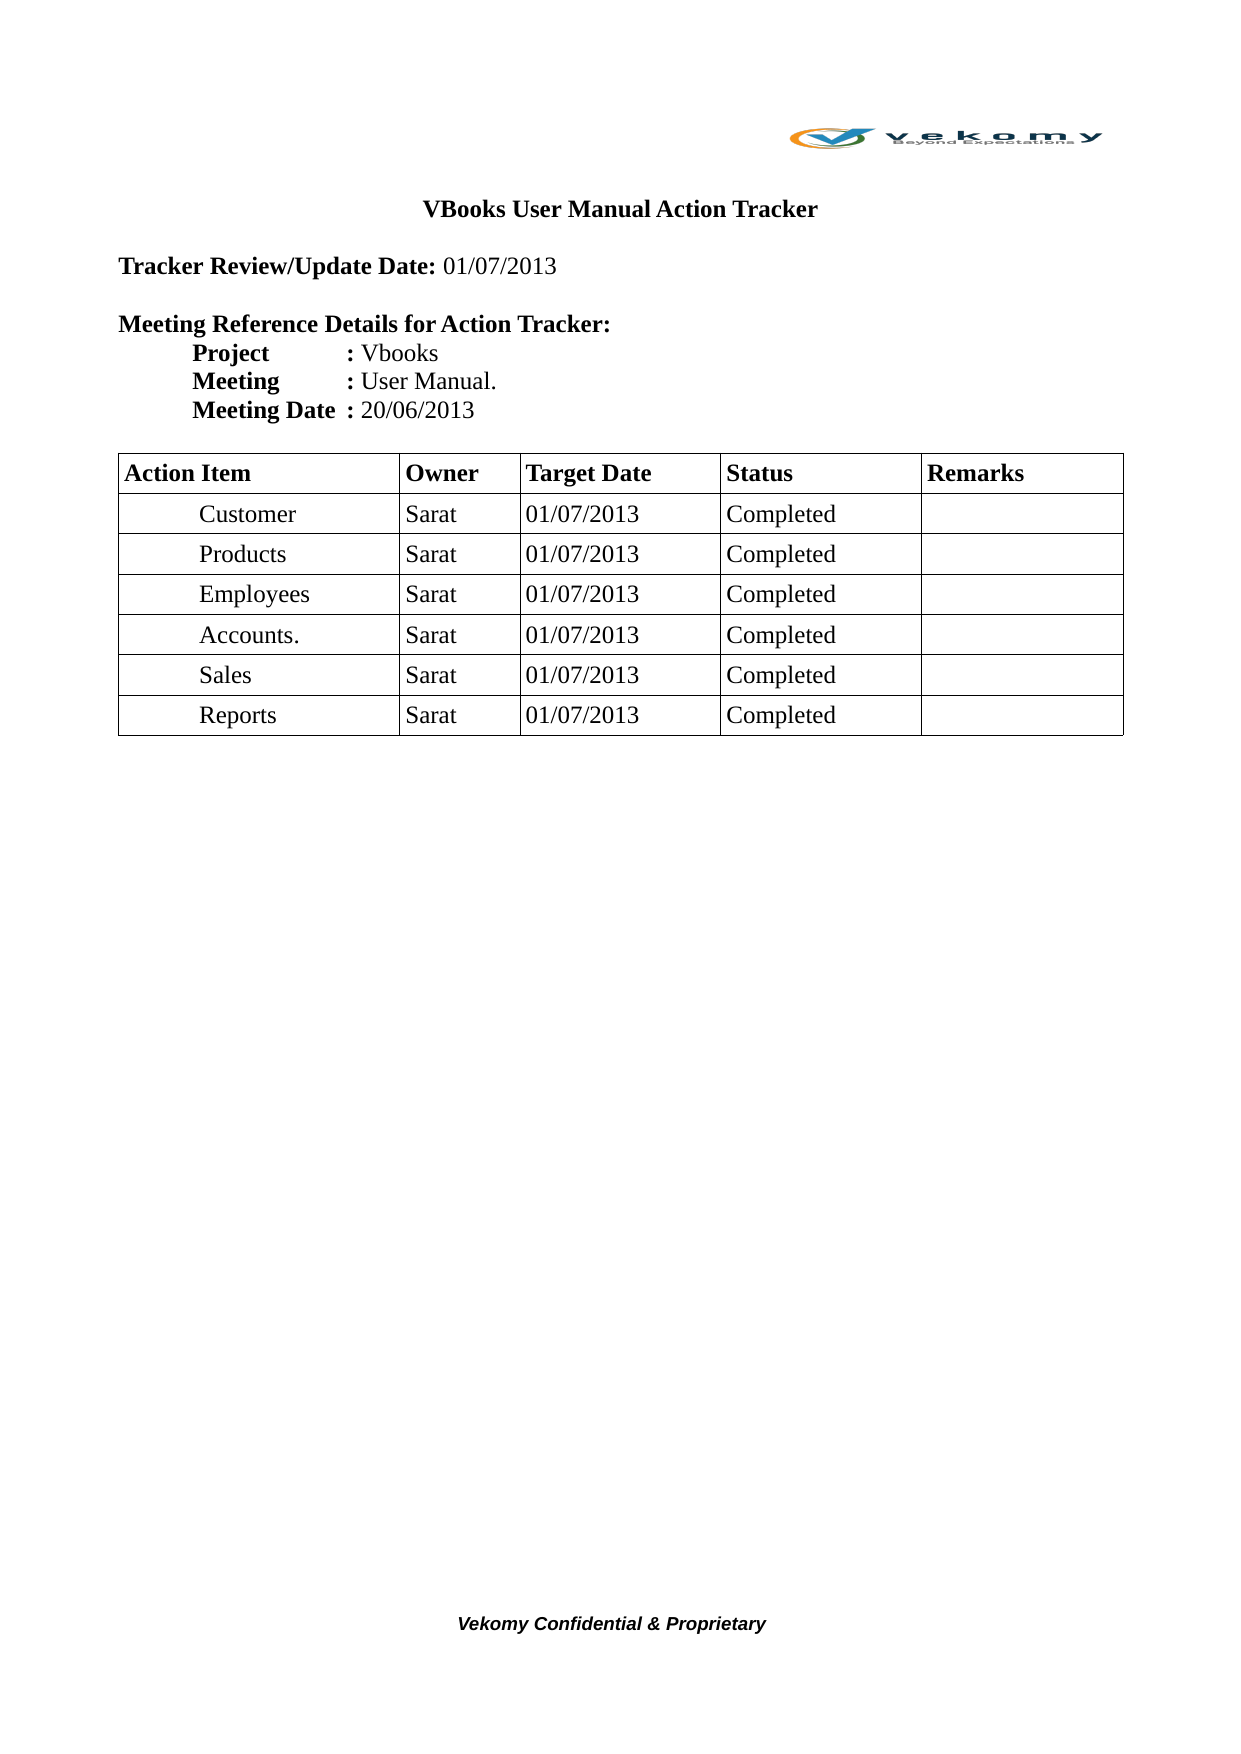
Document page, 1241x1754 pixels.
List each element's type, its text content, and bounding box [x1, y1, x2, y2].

table_cell Completed [721, 696, 921, 735]
table_cell Products [119, 534, 399, 573]
table_cell Reports [119, 696, 399, 735]
table_cell Sales [119, 655, 399, 694]
table_header Remarks [922, 454, 1123, 493]
table_cell [922, 534, 1123, 573]
table_cell [922, 696, 1123, 735]
table_cell Completed [721, 655, 921, 694]
table_cell 01/07/2013 [521, 575, 720, 614]
table_cell Completed [721, 534, 921, 573]
table_cell Sarat [400, 696, 520, 735]
text Meeting : User Manual. [118, 366, 1122, 395]
table_cell [922, 494, 1123, 533]
table_cell Employees [119, 575, 399, 614]
text Meeting Date : 20/06/2013 [118, 395, 1122, 424]
table_cell Completed [721, 494, 921, 533]
picture [786, 127, 1106, 150]
text Project : Vbooks [118, 338, 1122, 366]
table_cell 01/07/2013 [521, 534, 720, 573]
table_cell Sarat [400, 534, 520, 573]
table_header Owner [400, 454, 520, 493]
table_cell Sarat [400, 494, 520, 533]
table_cell Customer [119, 494, 399, 533]
text Meeting Reference Details for Action Tracker: [118, 309, 1122, 338]
table_cell Sarat [400, 655, 520, 694]
table_cell [922, 575, 1123, 614]
text Tracker Review/Update Date: 01/07/2013 [118, 251, 1122, 280]
table_cell 01/07/2013 [521, 655, 720, 694]
table_cell Completed [721, 615, 921, 654]
table_cell [922, 615, 1123, 654]
table_cell Sarat [400, 615, 520, 654]
table_header Action Item [119, 454, 399, 493]
table_cell 01/07/2013 [521, 696, 720, 735]
table_cell Accounts. [119, 615, 399, 654]
table_cell 01/07/2013 [521, 494, 720, 533]
text VBooks User Manual Action Tracker [118, 194, 1122, 223]
table_cell Sarat [400, 575, 520, 614]
table_cell [922, 655, 1123, 694]
table_header Target Date [521, 454, 720, 493]
table_cell Completed [721, 575, 921, 614]
table_header Status [721, 454, 921, 493]
table_cell 01/07/2013 [521, 615, 720, 654]
